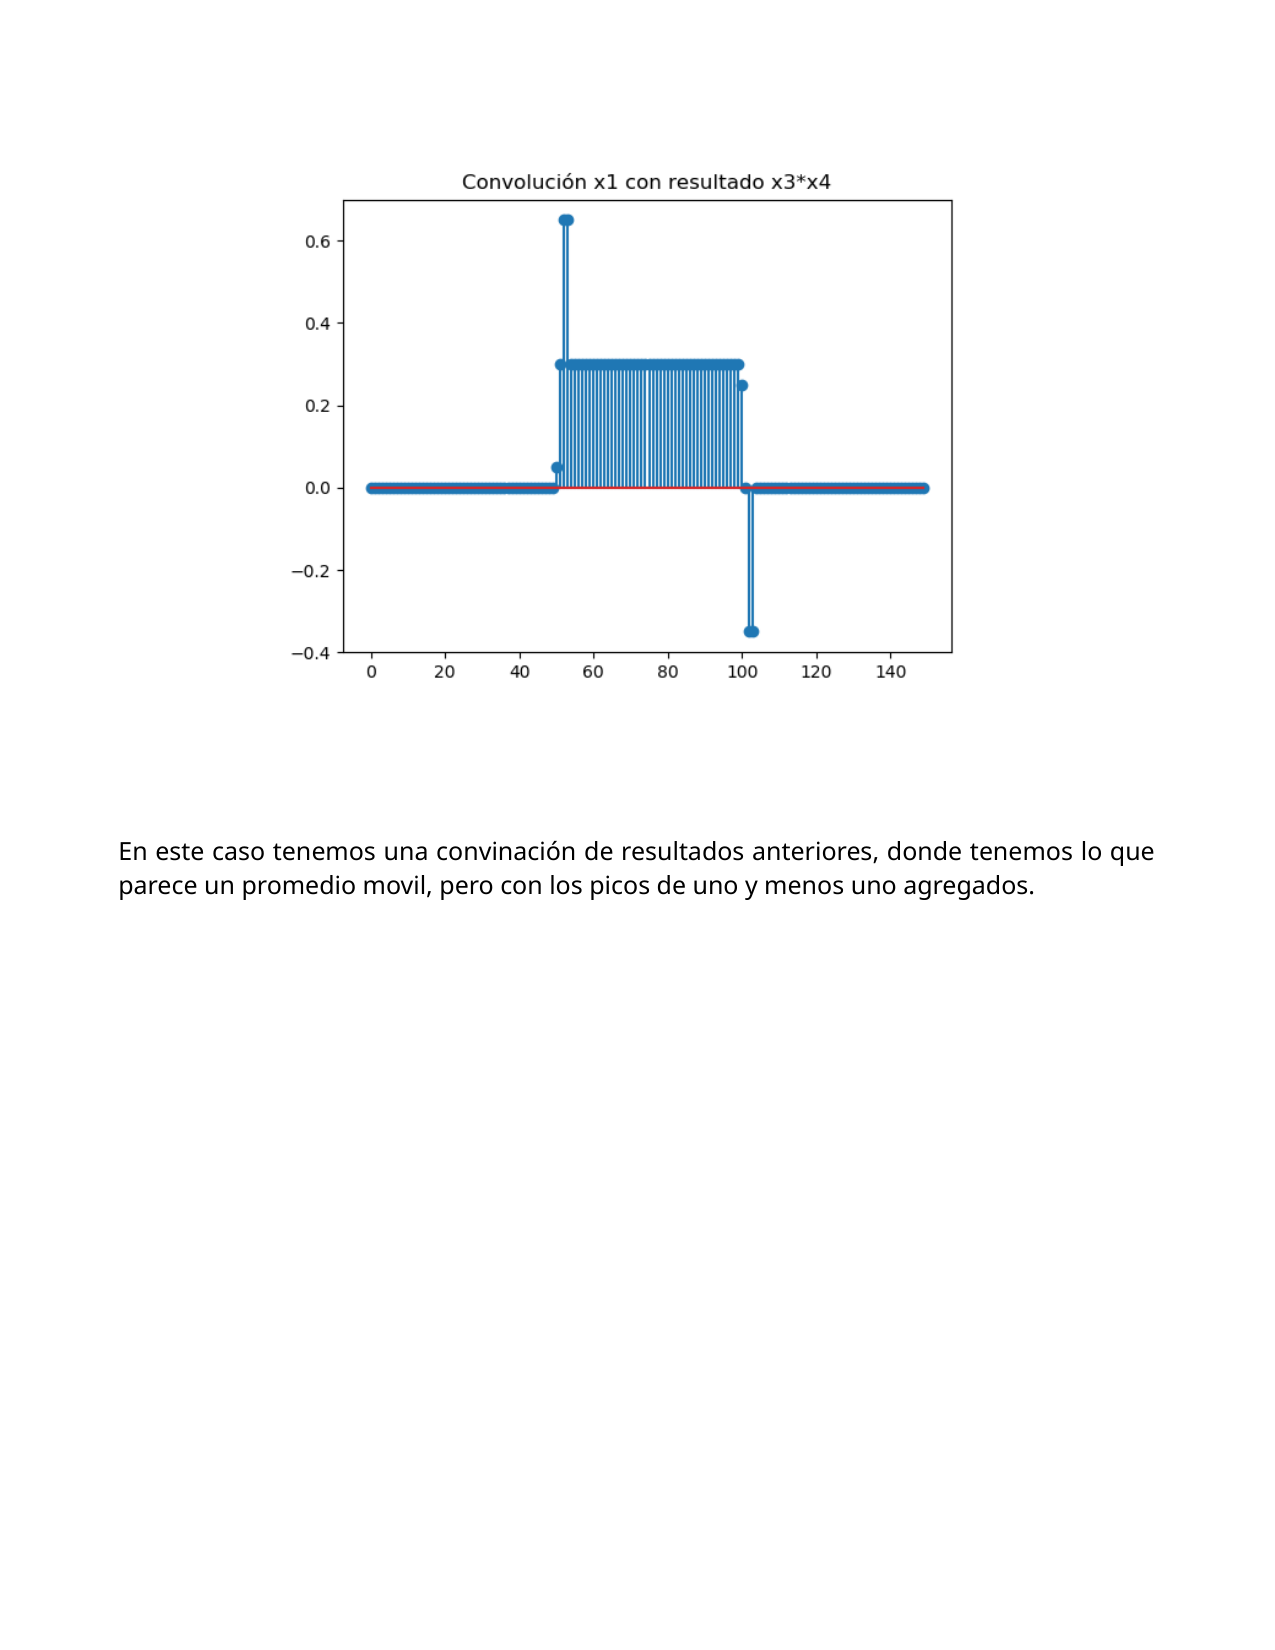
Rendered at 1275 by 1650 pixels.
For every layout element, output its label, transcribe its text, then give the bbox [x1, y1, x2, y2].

picture [246, 129, 1029, 717]
text En este caso tenemos una convinación de resultados anteriores, donde tenemos lo que parece un promedio movil, pero con los picos de uno y menos uno agregados. [118, 833, 1157, 902]
